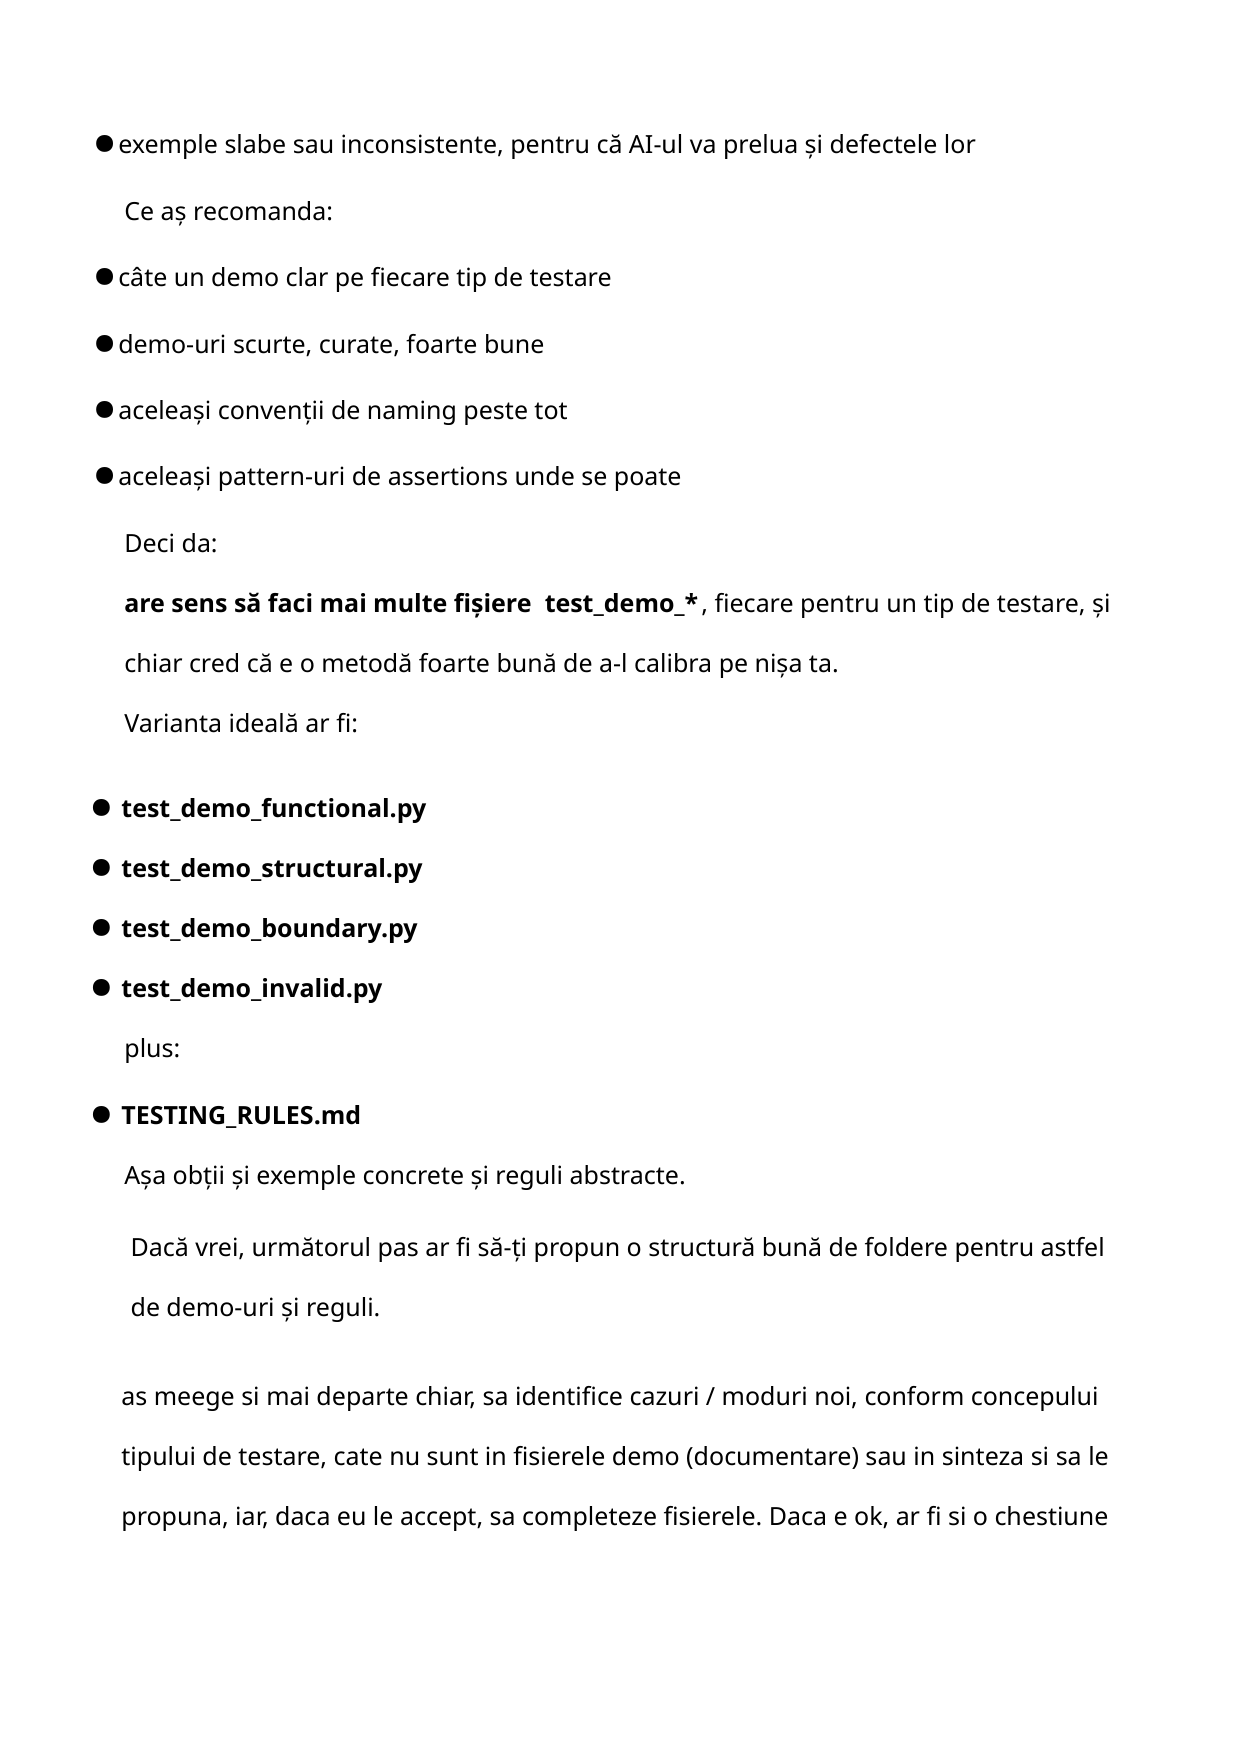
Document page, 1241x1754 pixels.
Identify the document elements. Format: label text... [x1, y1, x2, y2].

list test_demo_structural.py [119, 845, 1122, 888]
list aceleași convenții de naming peste tot [119, 387, 1122, 430]
list exemple slabe sau inconsistente, pentru că AI-ul va prelua și defectele lor [119, 122, 1122, 164]
text Varianta ideală ar fi: [119, 699, 1122, 743]
text Ce aș recomanda: [119, 187, 1122, 231]
text plus: [119, 1025, 1122, 1068]
list TESTING_RULES.md [119, 1091, 1122, 1134]
text Dacă vrei, următorul pas ar fi să-ți propun o structură bună de foldere pentru astfel de demo-uri și reguli. [125, 1225, 1122, 1330]
list test_demo_invalid.py [119, 965, 1122, 1008]
list test_demo_boundary.py [119, 905, 1122, 948]
text as meege si mai departe chiar, sa identifice cazuri / moduri noi, conform concepului tipului de testare, cate nu sunt in fisierele demo (documentare) sau in sinteza si sa le propuna, iar, daca eu le accept, sa completeze fisierele. Daca e ok, ar fi si o chestiune [118, 1375, 1122, 1536]
text Așa obții și exemple concrete și reguli abstracte. [119, 1152, 1122, 1198]
list test_demo_functional.py [119, 785, 1122, 828]
list aceleași pattern-uri de assertions unde se poate [119, 453, 1122, 496]
text Deci da: are sens să faci mai multe fișiere test_demo_*, fiecare pentru un tip de testare, și chiar cred că e o metodă foarte bună de a-l calibra pe nișa ta. [119, 519, 1122, 683]
list demo-uri scurte, curate, foarte bune [119, 320, 1122, 363]
list câte un demo clar pe fiecare tip de testare [119, 254, 1122, 297]
